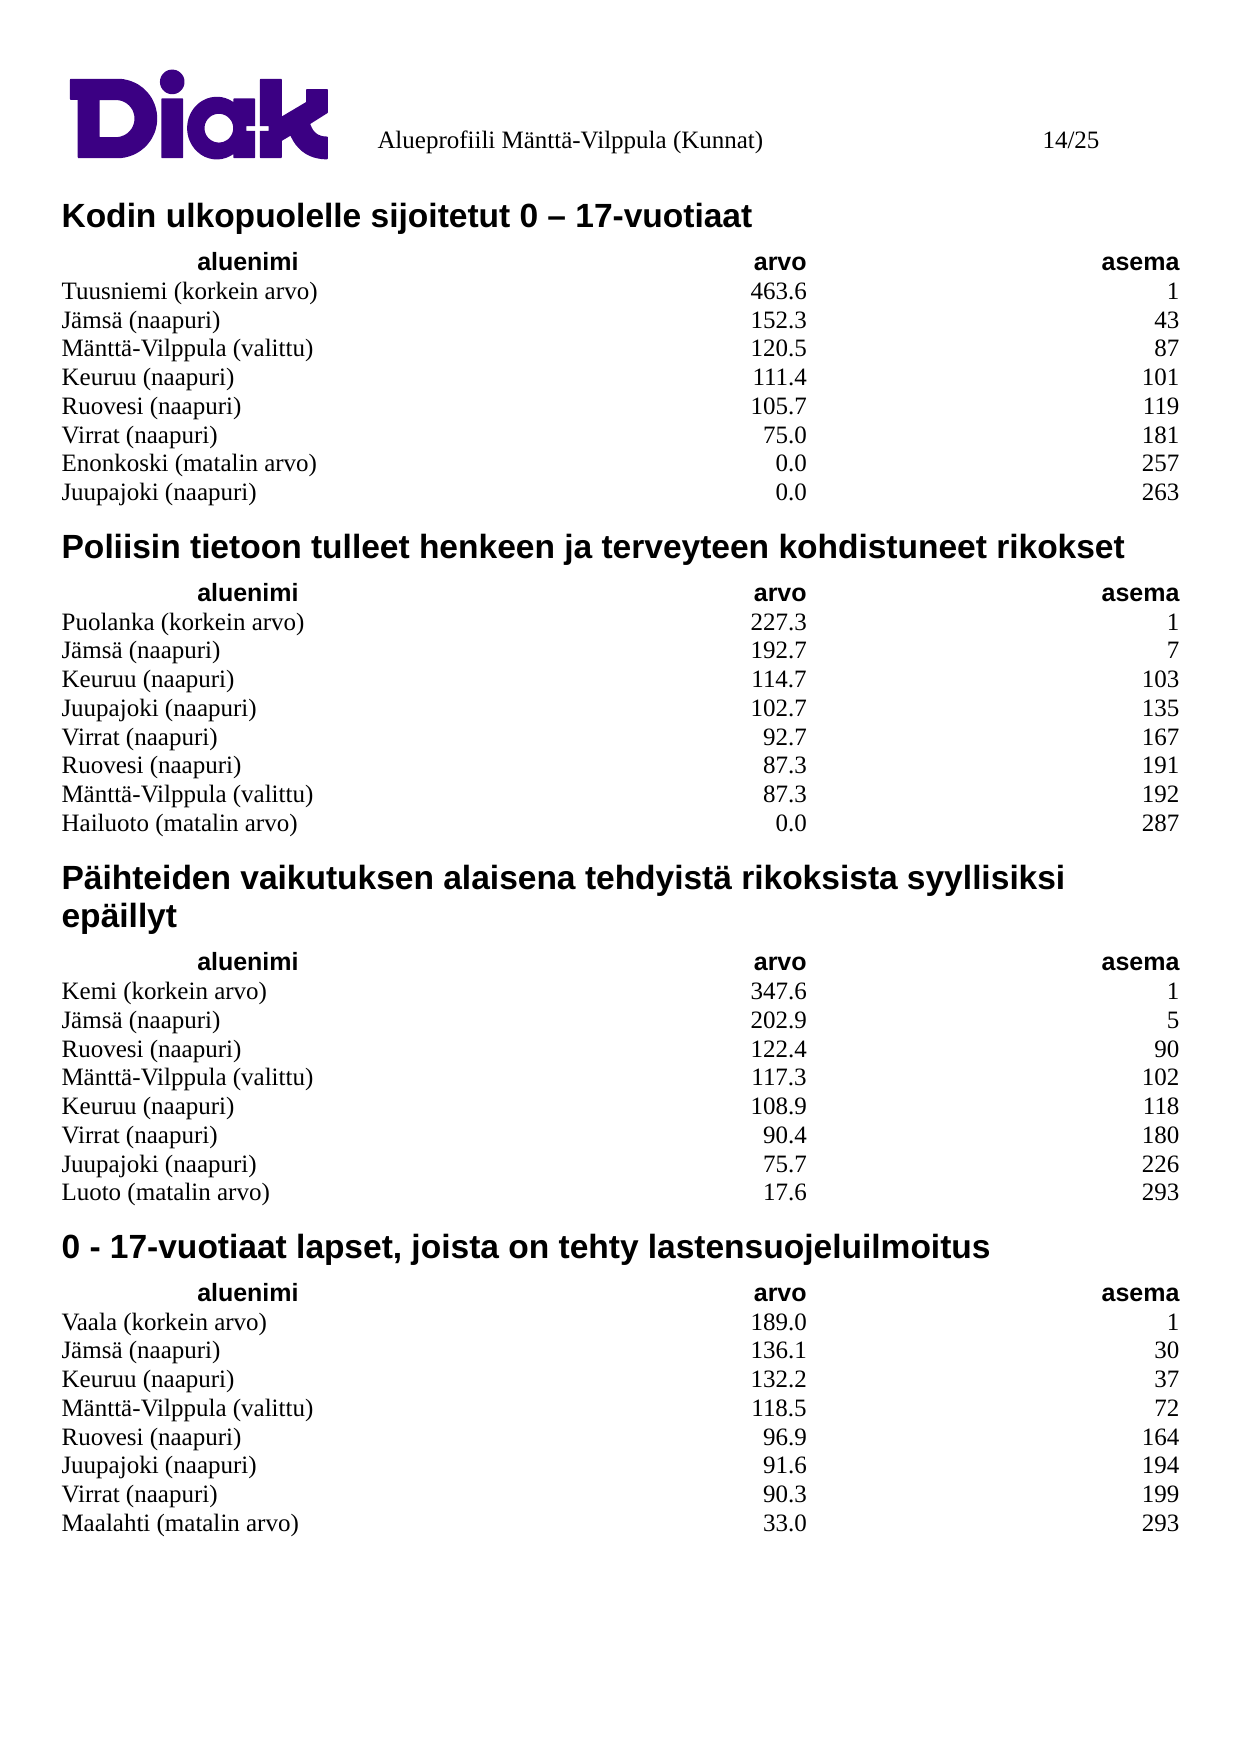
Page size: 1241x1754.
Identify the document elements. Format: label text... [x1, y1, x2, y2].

table_cell 257 [806, 449, 1179, 477]
table_cell Jämsä (naapuri) [61, 1336, 434, 1364]
table_cell Ruovesi (naapuri) [61, 391, 434, 420]
table_cell 118 [806, 1091, 1179, 1120]
table_cell 0.0 [434, 808, 806, 837]
table_cell 0.0 [434, 449, 806, 477]
table_cell 293 [806, 1178, 1179, 1206]
table_cell Vaala (korkein arvo) [61, 1307, 434, 1336]
table_cell 108.9 [434, 1091, 806, 1120]
table_cell 90.4 [434, 1120, 806, 1149]
table_header aluenimi [61, 578, 434, 607]
table_cell 72 [806, 1393, 1179, 1422]
table_header asema [806, 948, 1179, 976]
table_cell 102 [806, 1063, 1179, 1091]
table_cell Virrat (naapuri) [61, 722, 434, 751]
table_cell Keuruu (naapuri) [61, 362, 434, 391]
table_cell Jämsä (naapuri) [61, 1005, 434, 1034]
table_cell 263 [806, 477, 1179, 506]
table_cell Virrat (naapuri) [61, 1120, 434, 1149]
table_cell 87.3 [434, 779, 806, 808]
table_cell 192 [806, 779, 1179, 808]
table_cell Jämsä (naapuri) [61, 305, 434, 333]
table_cell 117.3 [434, 1063, 806, 1091]
table_cell 30 [806, 1336, 1179, 1364]
table_cell Ruovesi (naapuri) [61, 751, 434, 779]
table_cell Keuruu (naapuri) [61, 1364, 434, 1393]
table_cell Juupajoki (naapuri) [61, 1149, 434, 1177]
table_cell 167 [806, 722, 1179, 751]
table_cell 87.3 [434, 751, 806, 779]
table_cell Ruovesi (naapuri) [61, 1034, 434, 1062]
table_cell 0.0 [434, 477, 806, 506]
table_header asema [806, 578, 1179, 607]
table_cell 5 [806, 1005, 1179, 1034]
table_cell 191 [806, 751, 1179, 779]
table_cell 17.6 [434, 1178, 806, 1206]
table_cell Virrat (naapuri) [61, 1479, 434, 1508]
table_cell 75.0 [434, 420, 806, 448]
table_cell 180 [806, 1120, 1179, 1149]
table_cell 192.7 [434, 636, 806, 664]
table_cell Luoto (matalin arvo) [61, 1178, 434, 1206]
table_header aluenimi [61, 247, 434, 276]
table_header arvo [434, 578, 806, 607]
table_cell 96.9 [434, 1422, 806, 1451]
table_cell 181 [806, 420, 1179, 448]
table_cell 33.0 [434, 1508, 806, 1537]
table_cell 463.6 [434, 276, 806, 305]
table_cell 1 [806, 1307, 1179, 1336]
table_cell 120.5 [434, 334, 806, 362]
table_cell Mänttä-Vilppula (valittu) [61, 1393, 434, 1422]
subtitle 0 - 17-vuotiaat lapset, joista on tehty lastensuojeluilmoitus [61, 1227, 1179, 1266]
table_cell 226 [806, 1149, 1179, 1177]
table_cell Maalahti (matalin arvo) [61, 1508, 434, 1537]
table_cell Hailuoto (matalin arvo) [61, 808, 434, 837]
table_cell 202.9 [434, 1005, 806, 1034]
table_cell 43 [806, 305, 1179, 333]
table_cell Mänttä-Vilppula (valittu) [61, 1063, 434, 1091]
table_cell 103 [806, 664, 1179, 693]
table_header asema [806, 1278, 1179, 1307]
table_cell 1 [806, 976, 1179, 1005]
table_cell 91.6 [434, 1451, 806, 1479]
table_cell Enonkoski (matalin arvo) [61, 449, 434, 477]
table_header asema [806, 247, 1179, 276]
subtitle Poliisin tietoon tulleet henkeen ja terveyteen kohdistuneet rikokset [61, 527, 1179, 566]
table_cell 92.7 [434, 722, 806, 751]
table_cell 227.3 [434, 607, 806, 636]
table_cell 105.7 [434, 391, 806, 420]
table_cell 90 [806, 1034, 1179, 1062]
table_cell 164 [806, 1422, 1179, 1451]
table_cell 122.4 [434, 1034, 806, 1062]
table_cell 347.6 [434, 976, 806, 1005]
table_cell Juupajoki (naapuri) [61, 1451, 434, 1479]
table_cell 1 [806, 276, 1179, 305]
table_cell 7 [806, 636, 1179, 664]
table_cell 1 [806, 607, 1179, 636]
table_header arvo [434, 948, 806, 976]
table_cell 75.7 [434, 1149, 806, 1177]
table_cell Keuruu (naapuri) [61, 1091, 434, 1120]
table_cell Puolanka (korkein arvo) [61, 607, 434, 636]
table_cell 287 [806, 808, 1179, 837]
table_cell 132.2 [434, 1364, 806, 1393]
table_cell 111.4 [434, 362, 806, 391]
table_cell Kemi (korkein arvo) [61, 976, 434, 1005]
table_cell 102.7 [434, 693, 806, 722]
table_cell Keuruu (naapuri) [61, 664, 434, 693]
table_cell 189.0 [434, 1307, 806, 1336]
table_cell Mänttä-Vilppula (valittu) [61, 334, 434, 362]
table_cell Mänttä-Vilppula (valittu) [61, 779, 434, 808]
table_header aluenimi [61, 1278, 434, 1307]
table_cell 87 [806, 334, 1179, 362]
table_cell 114.7 [434, 664, 806, 693]
subtitle Päihteiden vaikutuksen alaisena tehdyistä rikoksista syyllisiksi epäillyt [61, 858, 1179, 935]
table_cell 119 [806, 391, 1179, 420]
table_cell Jämsä (naapuri) [61, 636, 434, 664]
table_cell 37 [806, 1364, 1179, 1393]
table_cell Ruovesi (naapuri) [61, 1422, 434, 1451]
table_cell 101 [806, 362, 1179, 391]
table_cell 136.1 [434, 1336, 806, 1364]
table_cell 293 [806, 1508, 1179, 1537]
table_cell 118.5 [434, 1393, 806, 1422]
table_cell 135 [806, 693, 1179, 722]
table_cell 199 [806, 1479, 1179, 1508]
table_cell Virrat (naapuri) [61, 420, 434, 448]
table_cell 90.3 [434, 1479, 806, 1508]
subtitle Kodin ulkopuolelle sijoitetut 0 – 17-vuotiaat [61, 196, 1179, 235]
table_header aluenimi [61, 948, 434, 976]
table_header arvo [434, 247, 806, 276]
table_cell Tuusniemi (korkein arvo) [61, 276, 434, 305]
table_cell Juupajoki (naapuri) [61, 693, 434, 722]
table_cell 194 [806, 1451, 1179, 1479]
table_header arvo [434, 1278, 806, 1307]
table_cell Juupajoki (naapuri) [61, 477, 434, 506]
table_cell 152.3 [434, 305, 806, 333]
